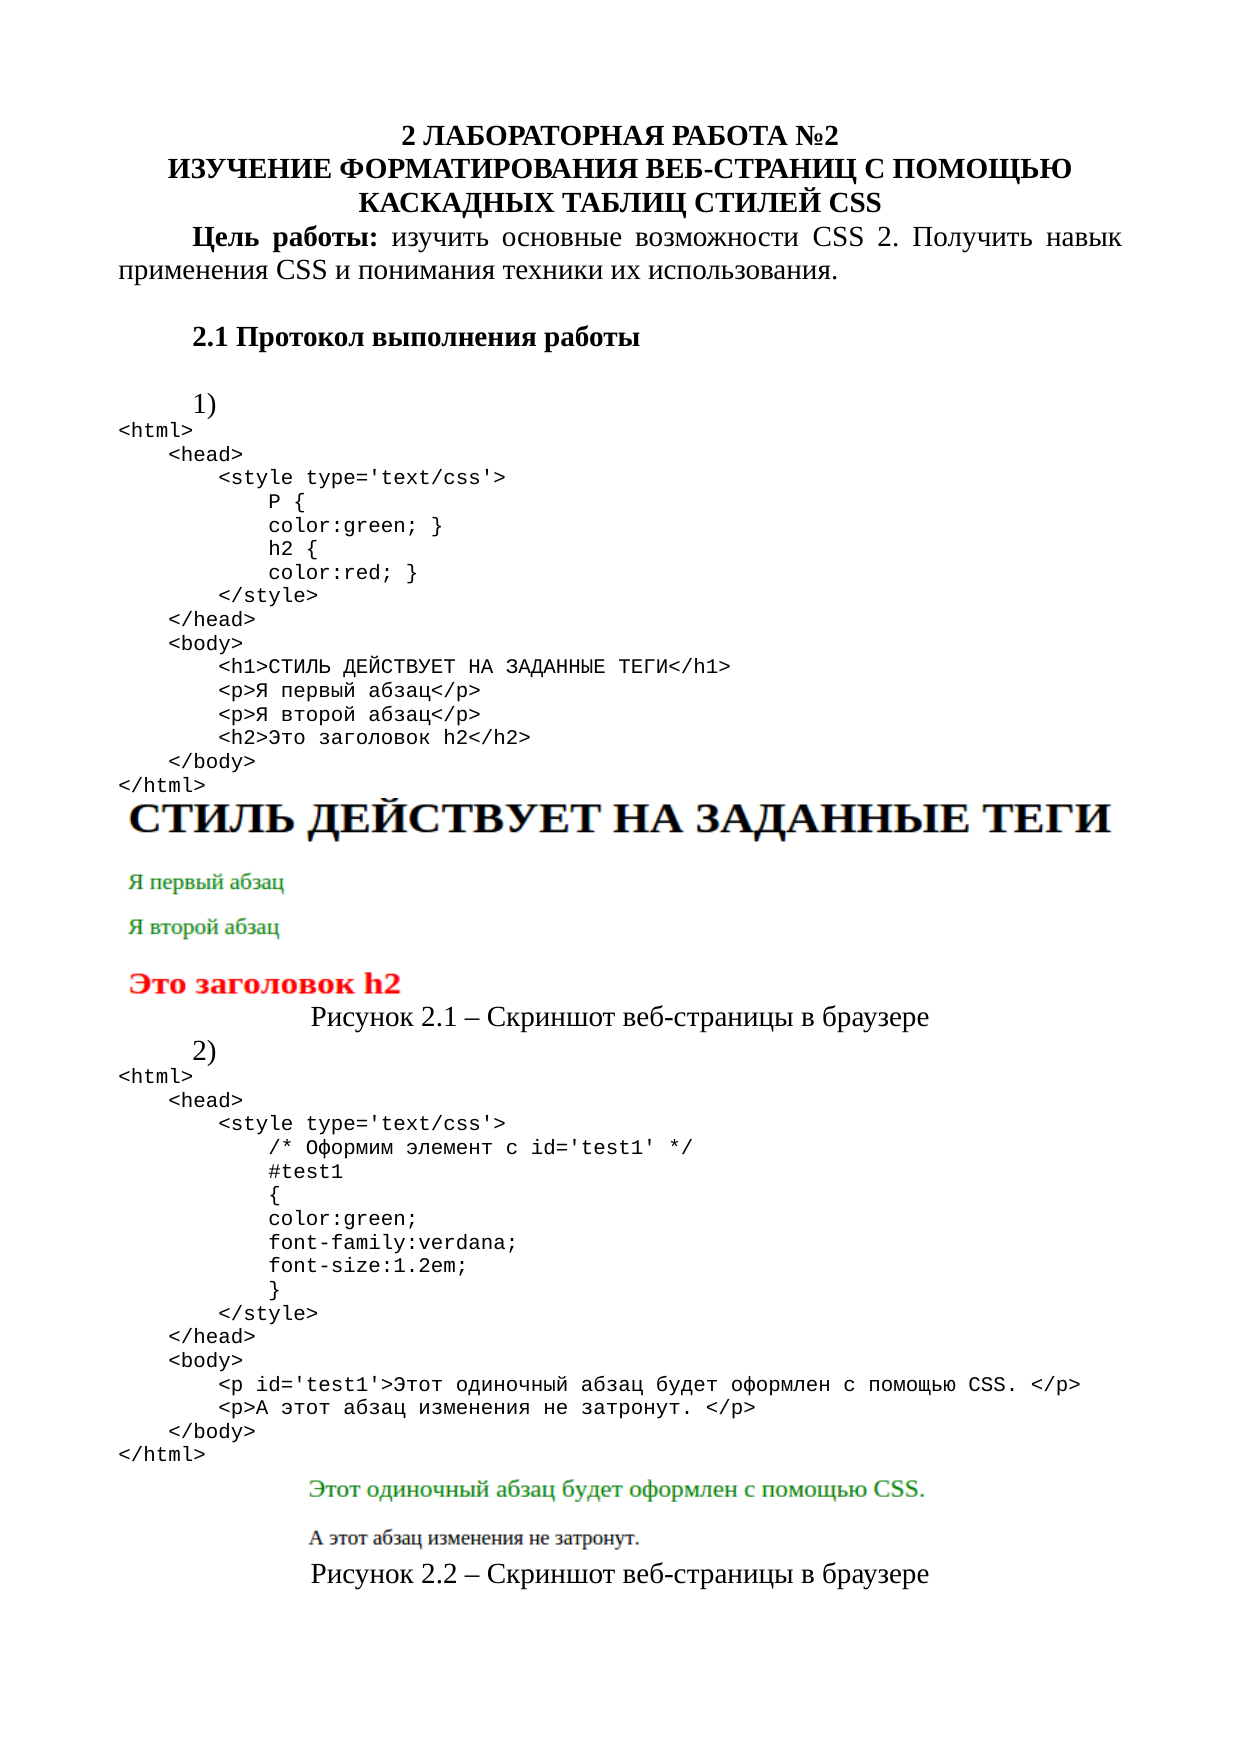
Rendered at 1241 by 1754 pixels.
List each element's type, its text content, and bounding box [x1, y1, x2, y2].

text h2 { [118, 538, 1122, 562]
text Рисунок 2.2 – Скриншот веб-страницы в браузере [118, 1468, 1122, 1589]
text </style> [118, 1303, 1122, 1326]
text </style> [118, 586, 1122, 609]
text <head> [118, 444, 1122, 467]
text /* Оформим элемент с id='test1' */ [118, 1137, 1122, 1161]
text color:green; } [118, 514, 1122, 538]
text </html> [118, 1444, 1122, 1468]
text </head> [118, 609, 1122, 633]
text Рисунок 2.1 – Скриншот веб-страницы в браузере [118, 999, 1122, 1033]
text { [118, 1184, 1122, 1208]
text font-family:verdana; [118, 1232, 1122, 1255]
text </html> [118, 775, 1122, 798]
text 1) [118, 386, 1122, 420]
text 2 ЛАБОРАТОРНАЯ РАБОТА №2 [118, 118, 1122, 152]
text } [118, 1279, 1122, 1303]
text <p id='test1'>Этот одиночный абзац будет оформлен с помощью CSS. </p> [118, 1373, 1122, 1397]
text <p>А этот абзац изменения не затронут. </p> [118, 1397, 1122, 1421]
text font-size:1.2em; [118, 1255, 1122, 1279]
text <body> [118, 633, 1122, 656]
text Цель работы: изучить основные возможности CSS 2. Получить навык применения CSS и понимания техники их использования. [118, 219, 1122, 286]
text <h1>СТИЛЬ ДЕЙСТВУЕТ НА ЗАДАННЫЕ ТЕГИ</h1> [118, 656, 1122, 680]
text <html> [118, 1066, 1122, 1090]
picture [118, 798, 1123, 999]
text <p>Я второй абзац</p> [118, 704, 1122, 727]
text #test1 [118, 1161, 1122, 1184]
text <style type='text/css'> [118, 1113, 1122, 1137]
text <html> [118, 420, 1122, 444]
text 2.1 Протокол выполнения работы [118, 319, 1122, 353]
text <body> [118, 1350, 1122, 1373]
text <style type='text/css'> [118, 467, 1122, 491]
text ИЗУЧЕНИЕ ФОРМАТИРОВАНИЯ ВЕБ-СТРАНИЦ С ПОМОЩЬЮ КАСКАДНЫХ ТАБЛИЦ СТИЛЕЙ CSS [118, 152, 1122, 219]
text 2) [118, 1033, 1122, 1066]
text </head> [118, 1326, 1122, 1350]
text <p>Я первый абзац</p> [118, 680, 1122, 704]
text color:green; [118, 1208, 1122, 1232]
text P { [118, 491, 1122, 514]
text </body> [118, 1421, 1122, 1444]
text color:red; } [118, 562, 1122, 586]
text </body> [118, 751, 1122, 775]
text <h2>Это заголовок h2</h2> [118, 727, 1122, 751]
text <head> [118, 1090, 1122, 1113]
picture [302, 1468, 938, 1556]
